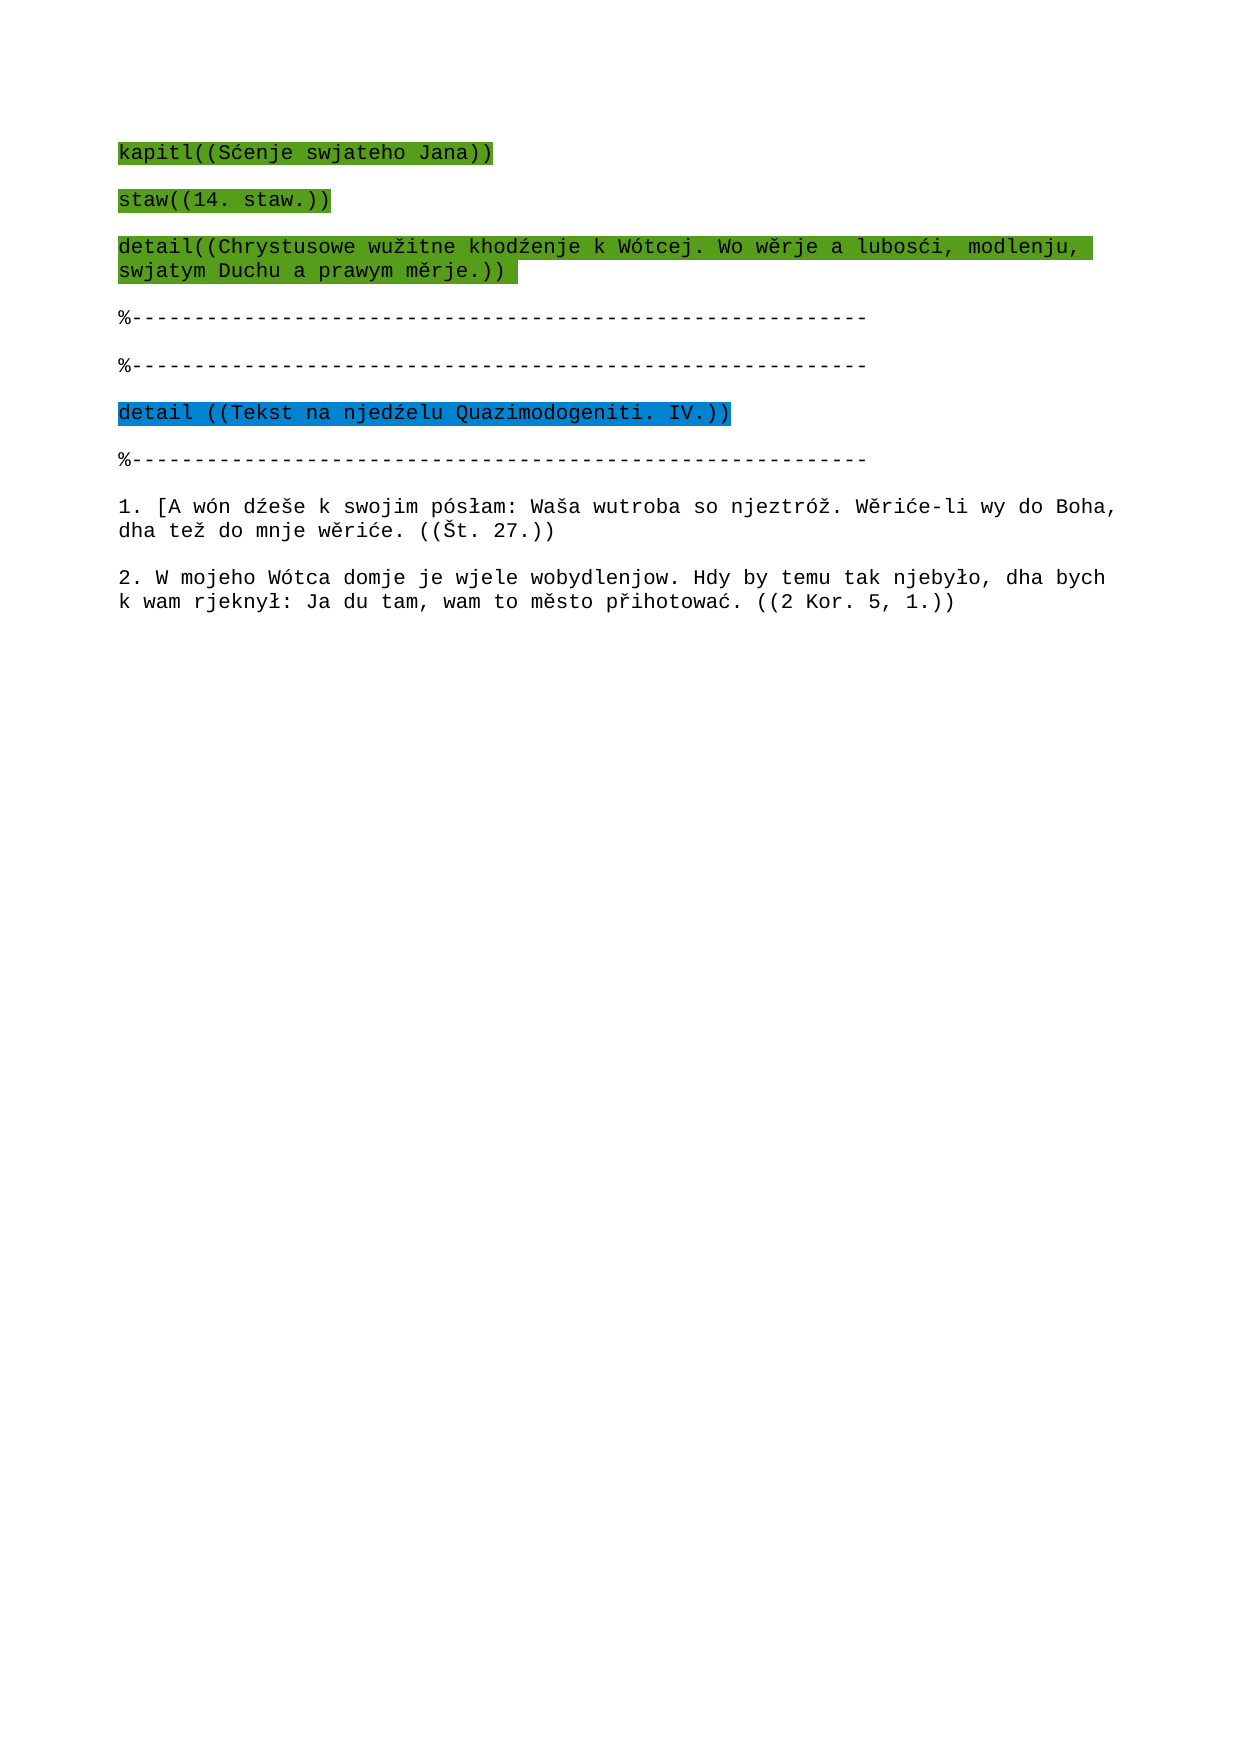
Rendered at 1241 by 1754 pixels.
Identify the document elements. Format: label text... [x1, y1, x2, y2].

text %----------------------------------------------------------- [118, 354, 1122, 378]
text %----------------------------------------------------------- [118, 307, 1122, 331]
text 2. W mojeho Wótca domje je wjele wobydlenjow. Hdy by temu tak njebyło, dha bych k wam rjeknył: Ja du tam, wam to město přihotować. ((2 Kor. 5, 1.)) [118, 567, 1122, 615]
text %----------------------------------------------------------- [118, 449, 1122, 473]
text kapitl((Sćenje swjateho Jana)) [118, 142, 1122, 165]
text staw((14. staw.)) [118, 189, 1122, 213]
text detail ((Tekst na njedźelu Quazimodogeniti. IV.)) [118, 402, 1122, 426]
text 1. [A wón dźeše k swojim pósłam: Waša wutroba so njeztróž. Wěriće-li wy do Boha, dha tež do mnje wěriće. ((Št. 27.)) [118, 496, 1122, 544]
text detail((Chrystusowe wužitne khodźenje k Wótcej. Wo wěrje a lubosći, modlenju, swjatym Duchu a prawym měrje.)) [118, 236, 1122, 284]
